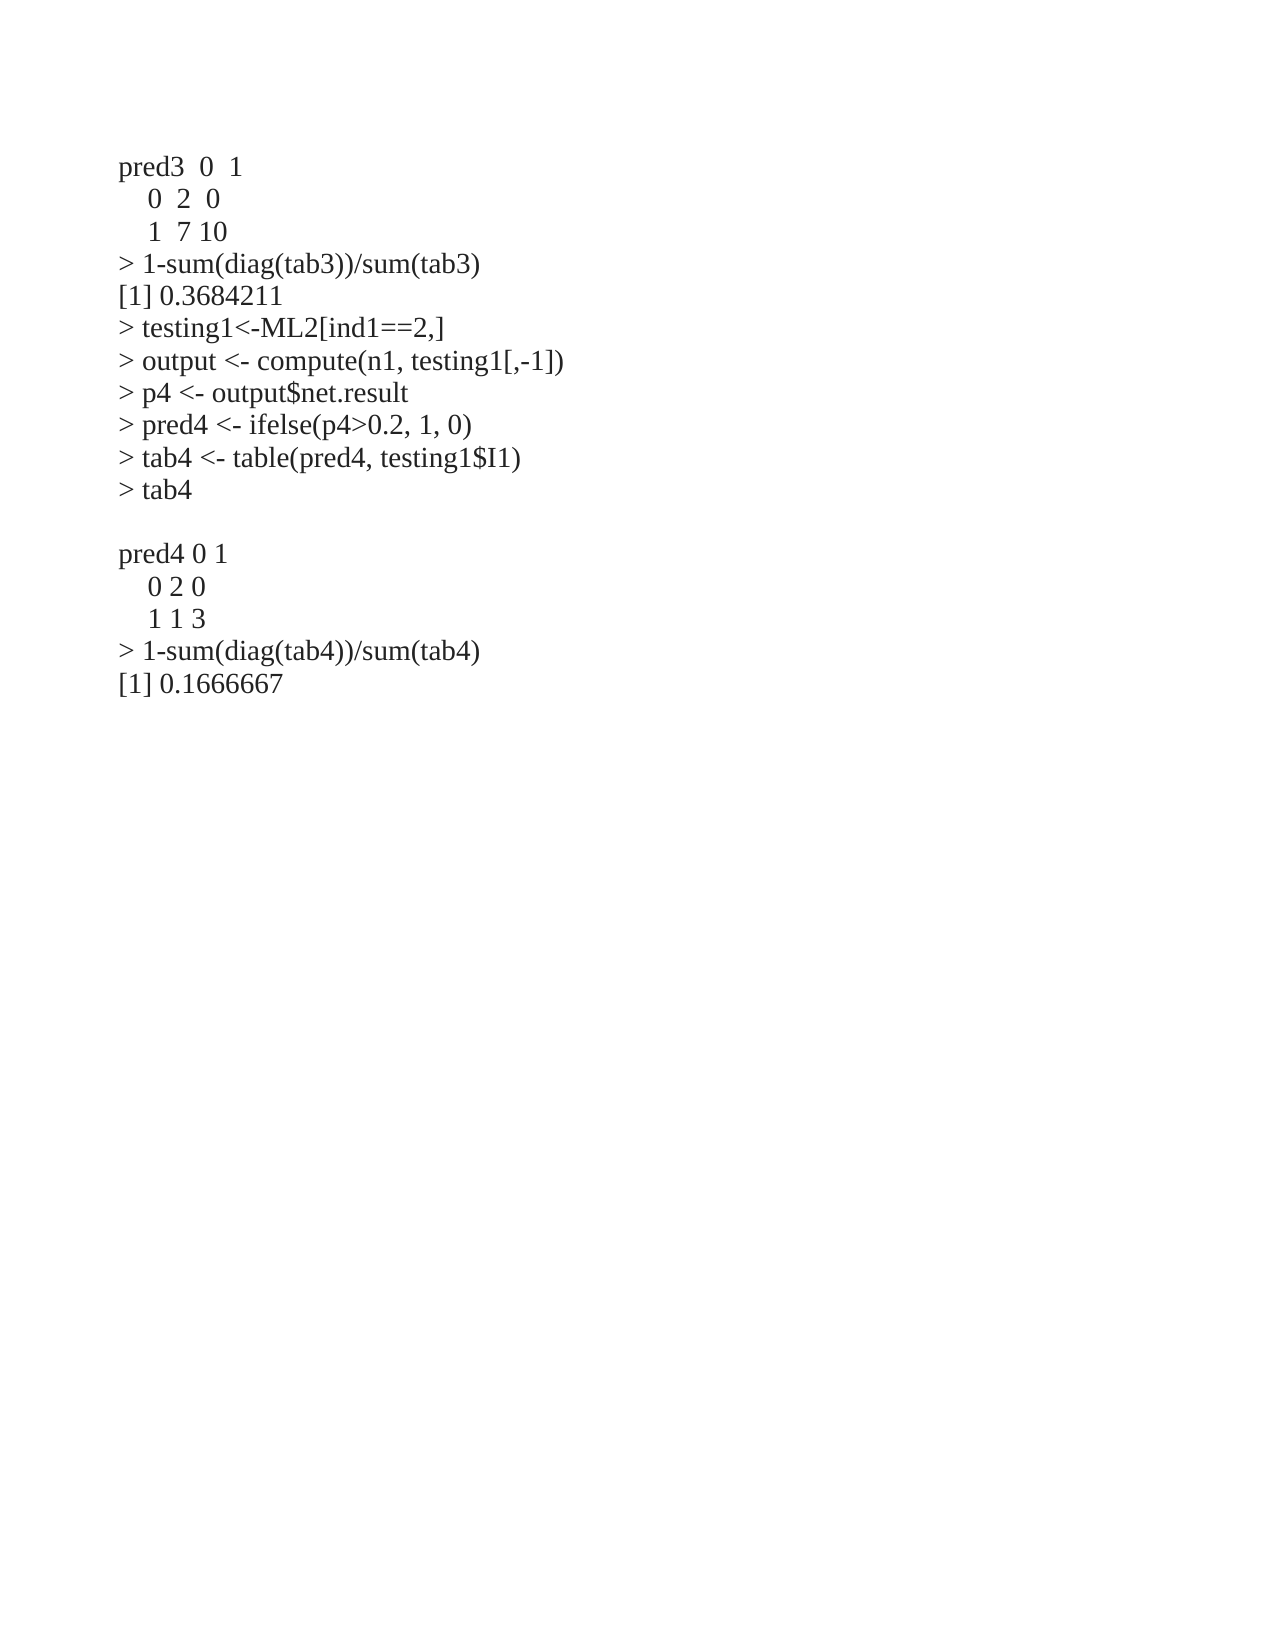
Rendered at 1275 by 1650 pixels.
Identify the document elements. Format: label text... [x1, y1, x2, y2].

text > pred4 <- ifelse(p4>0.2, 1, 0) [118, 409, 1157, 441]
text > 1-sum(diag(tab3))/sum(tab3) [118, 247, 1157, 279]
text 1 1 3 [118, 602, 1157, 635]
text 1 7 10 [118, 215, 1157, 247]
text 0 2 0 [118, 570, 1157, 602]
text pred3 0 1 [118, 150, 1157, 183]
text pred4 0 1 [118, 538, 1157, 570]
text > tab4 <- table(pred4, testing1$I1) [118, 441, 1157, 473]
text [1] 0.3684211 [118, 279, 1157, 312]
text > tab4 [118, 473, 1157, 506]
text > testing1<-ML2[ind1==2,] [118, 312, 1157, 344]
text > output <- compute(n1, testing1[,-1]) [118, 344, 1157, 376]
text 0 2 0 [118, 183, 1157, 215]
text > 1-sum(diag(tab4))/sum(tab4) [118, 635, 1157, 667]
text [1] 0.1666667 [118, 667, 1157, 699]
text > p4 <- output$net.result [118, 376, 1157, 409]
